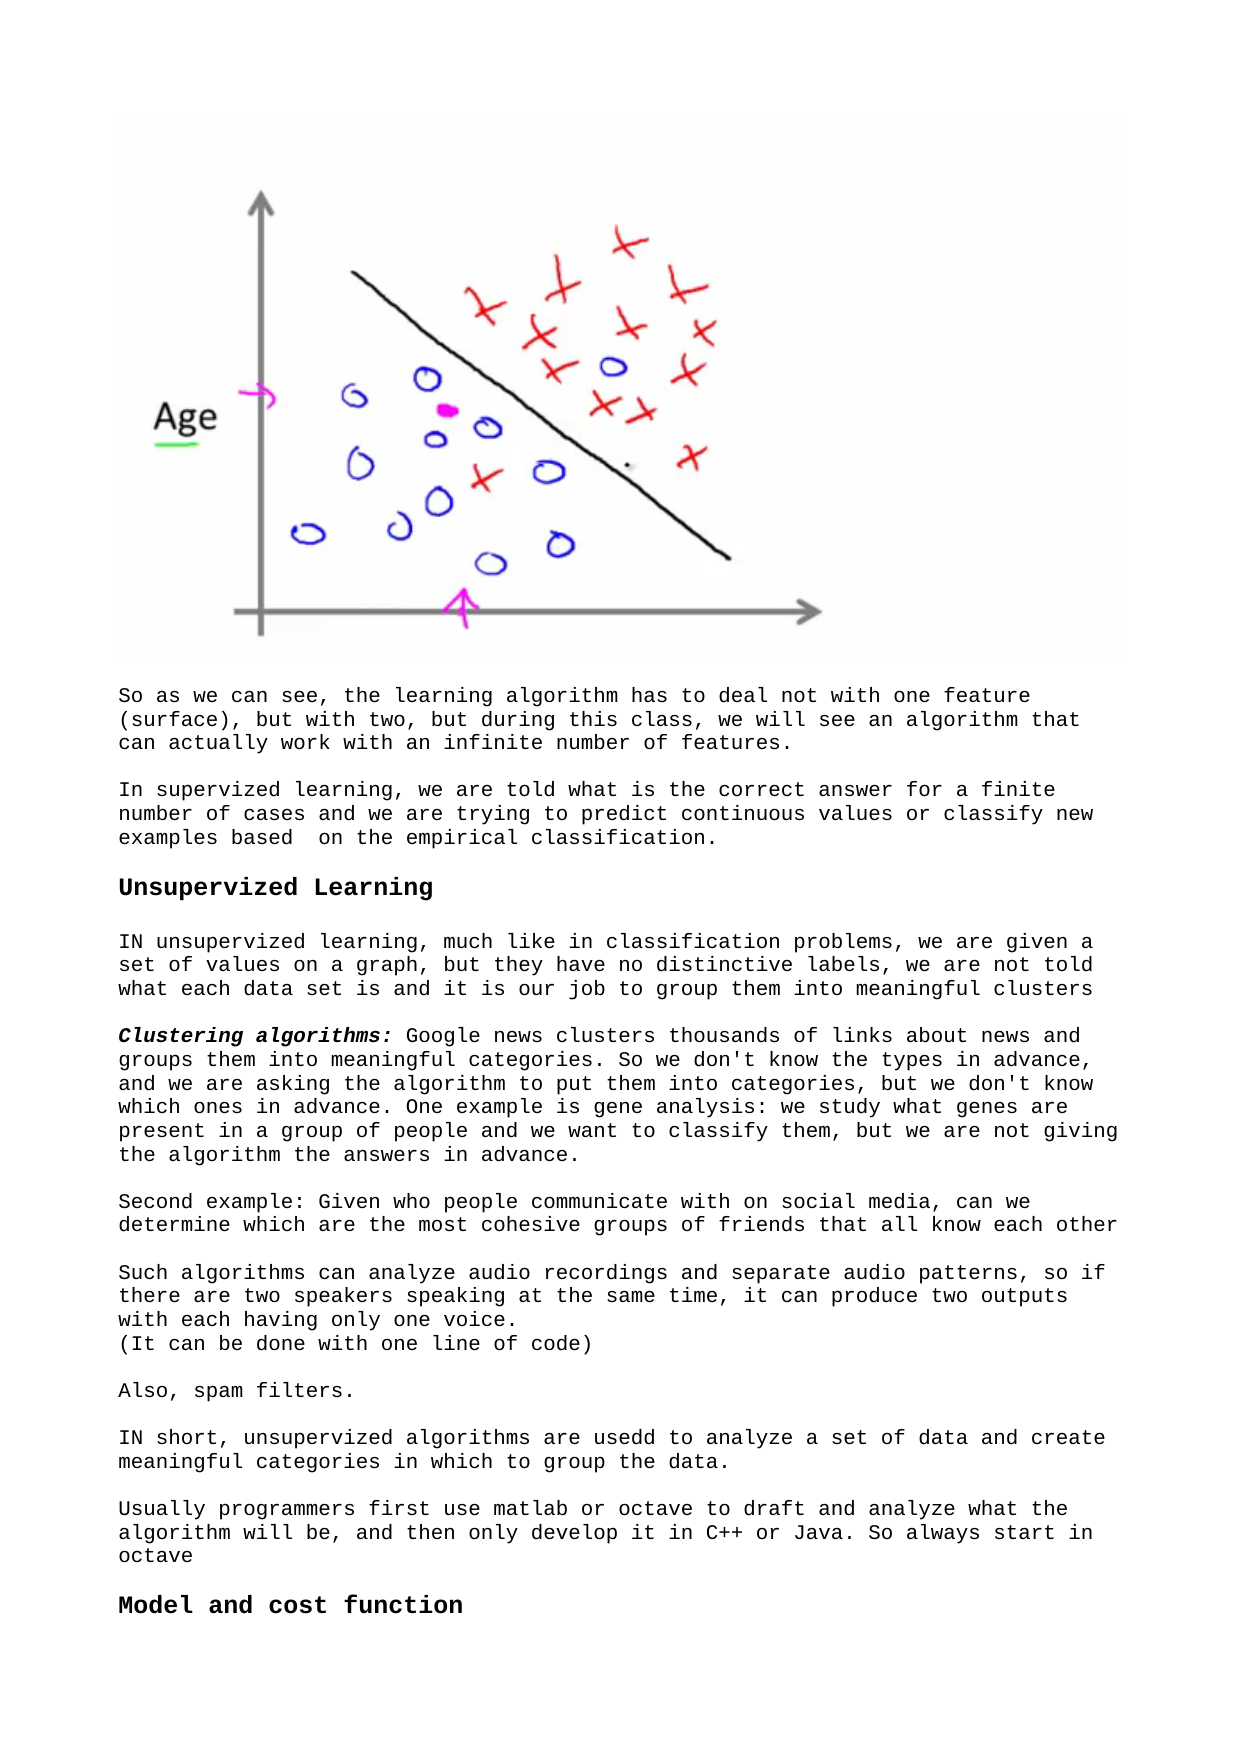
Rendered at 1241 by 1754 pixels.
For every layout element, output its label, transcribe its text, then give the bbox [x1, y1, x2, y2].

text Also, spam filters. [118, 1380, 1122, 1404]
text Such algorithms can analyze audio recordings and separate audio patterns, so if there are two speakers speaking at the same time, it can produce two outputs with each having only one voice. [118, 1262, 1122, 1333]
picture [118, 118, 1123, 662]
text So as we can see, the learning algorithm has to deal not with one feature (surface), but with two, but during this class, we will see an algorithm that can actually work with an infinite number of features. [118, 685, 1122, 756]
text (It can be done with one line of code) [118, 1333, 1122, 1356]
text Second example: Given who people communicate with on social media, can we determine which are the most cohesive groups of friends that all know each other [118, 1191, 1122, 1238]
text Usually programmers first use matlab or octave to draft and analyze what the algorithm will be, and then only develop it in C++ or Java. So always start in octave [118, 1498, 1122, 1569]
text Unsupervized Learning [118, 874, 1122, 902]
text In supervized learning, we are told what is the correct answer for a finite number of cases and we are trying to predict continuous values or classify new examples based on the empirical classification. [118, 779, 1122, 850]
text Model and cost function [118, 1593, 1122, 1621]
text IN unsupervized learning, much like in classification problems, we are given a set of values on a graph, but they have no distinctive labels, we are not told what each data set is and it is our job to group them into meaningful clusters [118, 931, 1122, 1002]
text Clustering algorithms: Google news clusters thousands of links about news and groups them into meaningful categories. So we don't know the types in advance, and we are asking the algorithm to put them into categories, but we don't know which ones in advance. One example is gene analysis: we study what genes are present in a group of people and we want to classify them, but we are not giving the algorithm the answers in advance. [118, 1025, 1122, 1167]
text IN short, unsupervized algorithms are usedd to analyze a set of data and create meaningful categories in which to group the data. [118, 1427, 1122, 1474]
